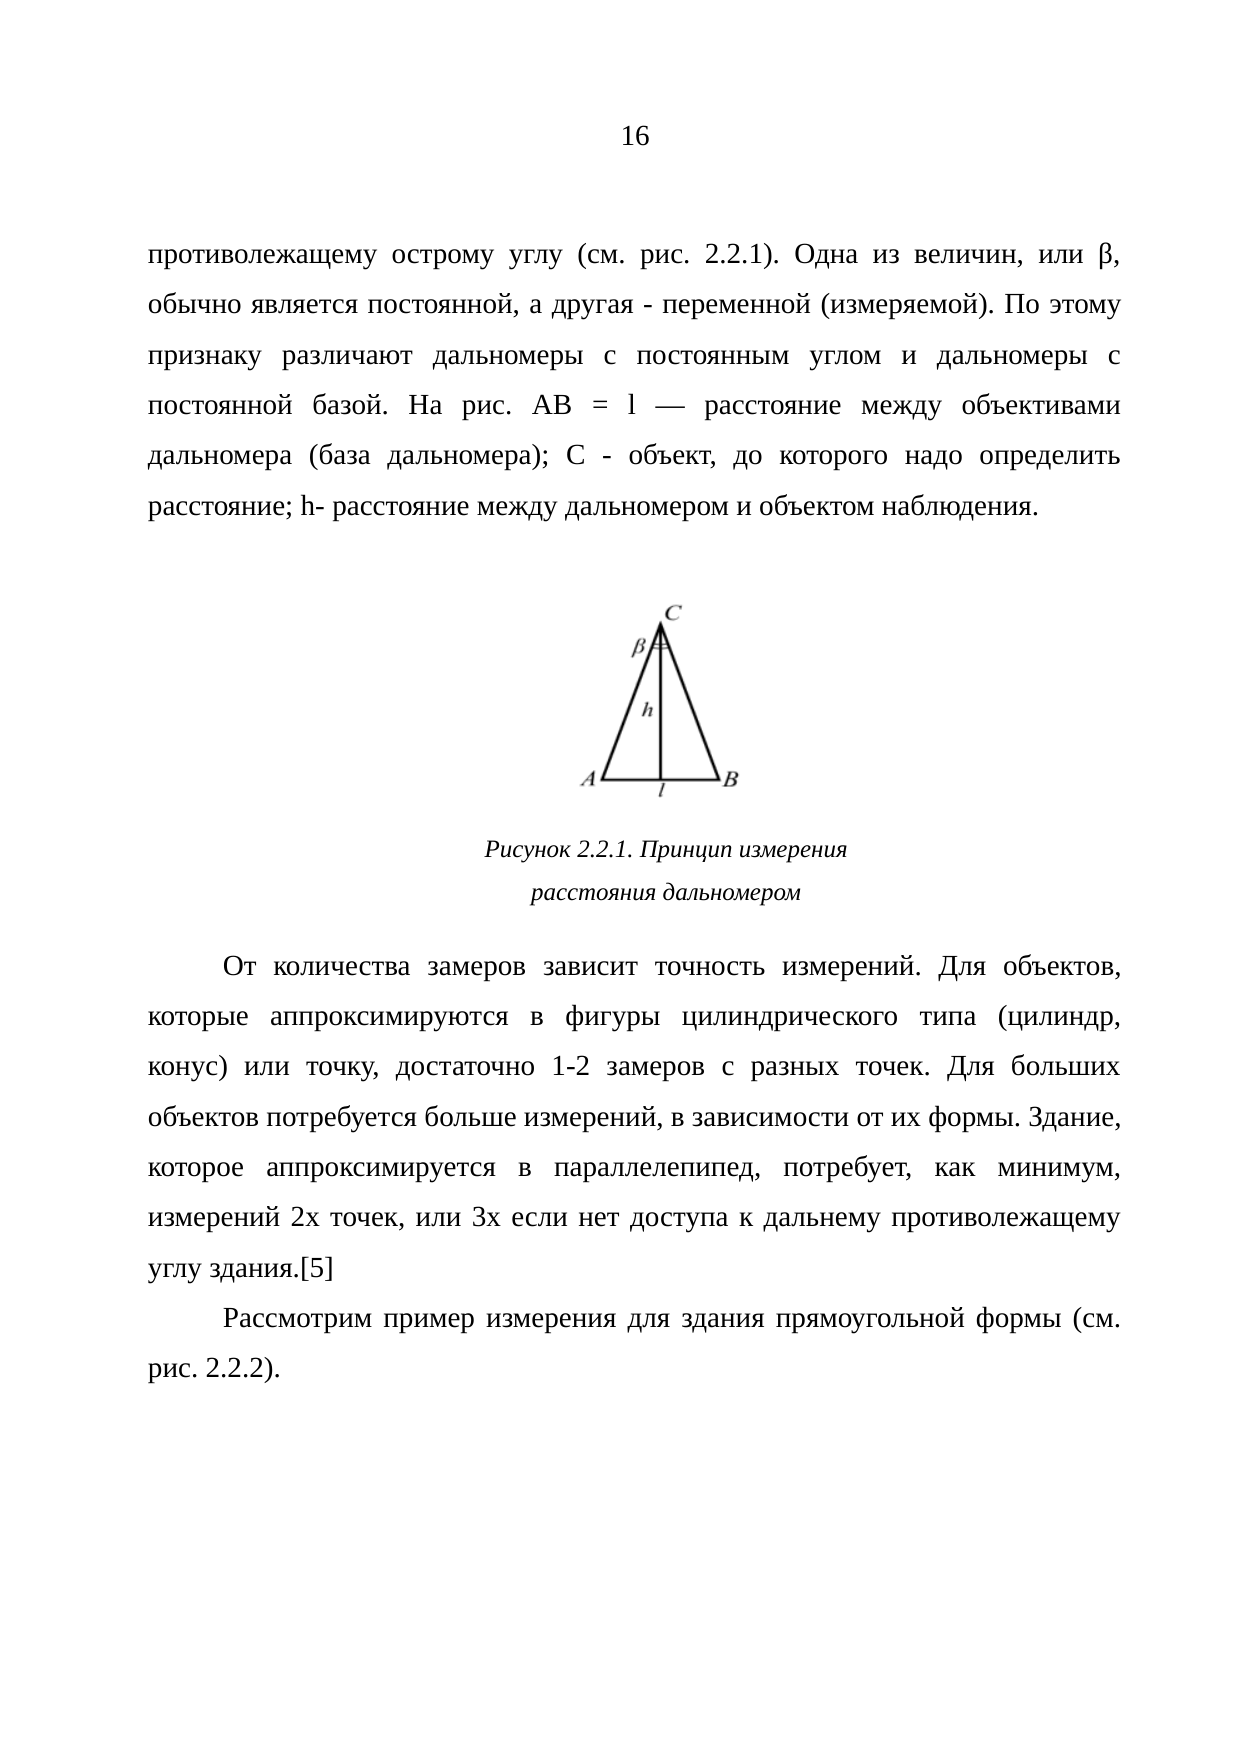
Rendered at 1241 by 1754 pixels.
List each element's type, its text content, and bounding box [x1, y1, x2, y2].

text Рассмотрим пример измерения для здания прямоугольной формы (см. рис. 2.2.2). [148, 1300, 1122, 1384]
text противолежащему острому углу (см. рис. 2.2.1). Одна из величин, или β, обычно является постоянной, а другая - переменной (измеряемой). По этому признаку различают дальномеры с постоянным углом и дальномеры с постоянной базой. На рис. АВ = l — расстояние между объективами дальномера (база дальномера); C - объект, до которого надо определить расстояние; h- расстояние между дальномером и объектом наблюдения. [148, 236, 1122, 521]
text Рисунок 2.2.1. Принцип измерения расстояния дальномером [482, 808, 852, 906]
picture [482, 581, 853, 808]
text От количества замеров зависит точность измерений. Для объектов, которые аппроксимируются в фигуры цилиндрического типа (цилиндр, конус) или точку, достаточно 1-2 замеров с разных точек. Для больших объектов потребуется больше измерений, в зависимости от их формы. Здание, которое аппроксимируется в параллелепипед, потребует, как минимум, измерений 2х точек, или 3х если нет доступа к дальнему противолежащему углу здания.[5] [148, 948, 1122, 1283]
